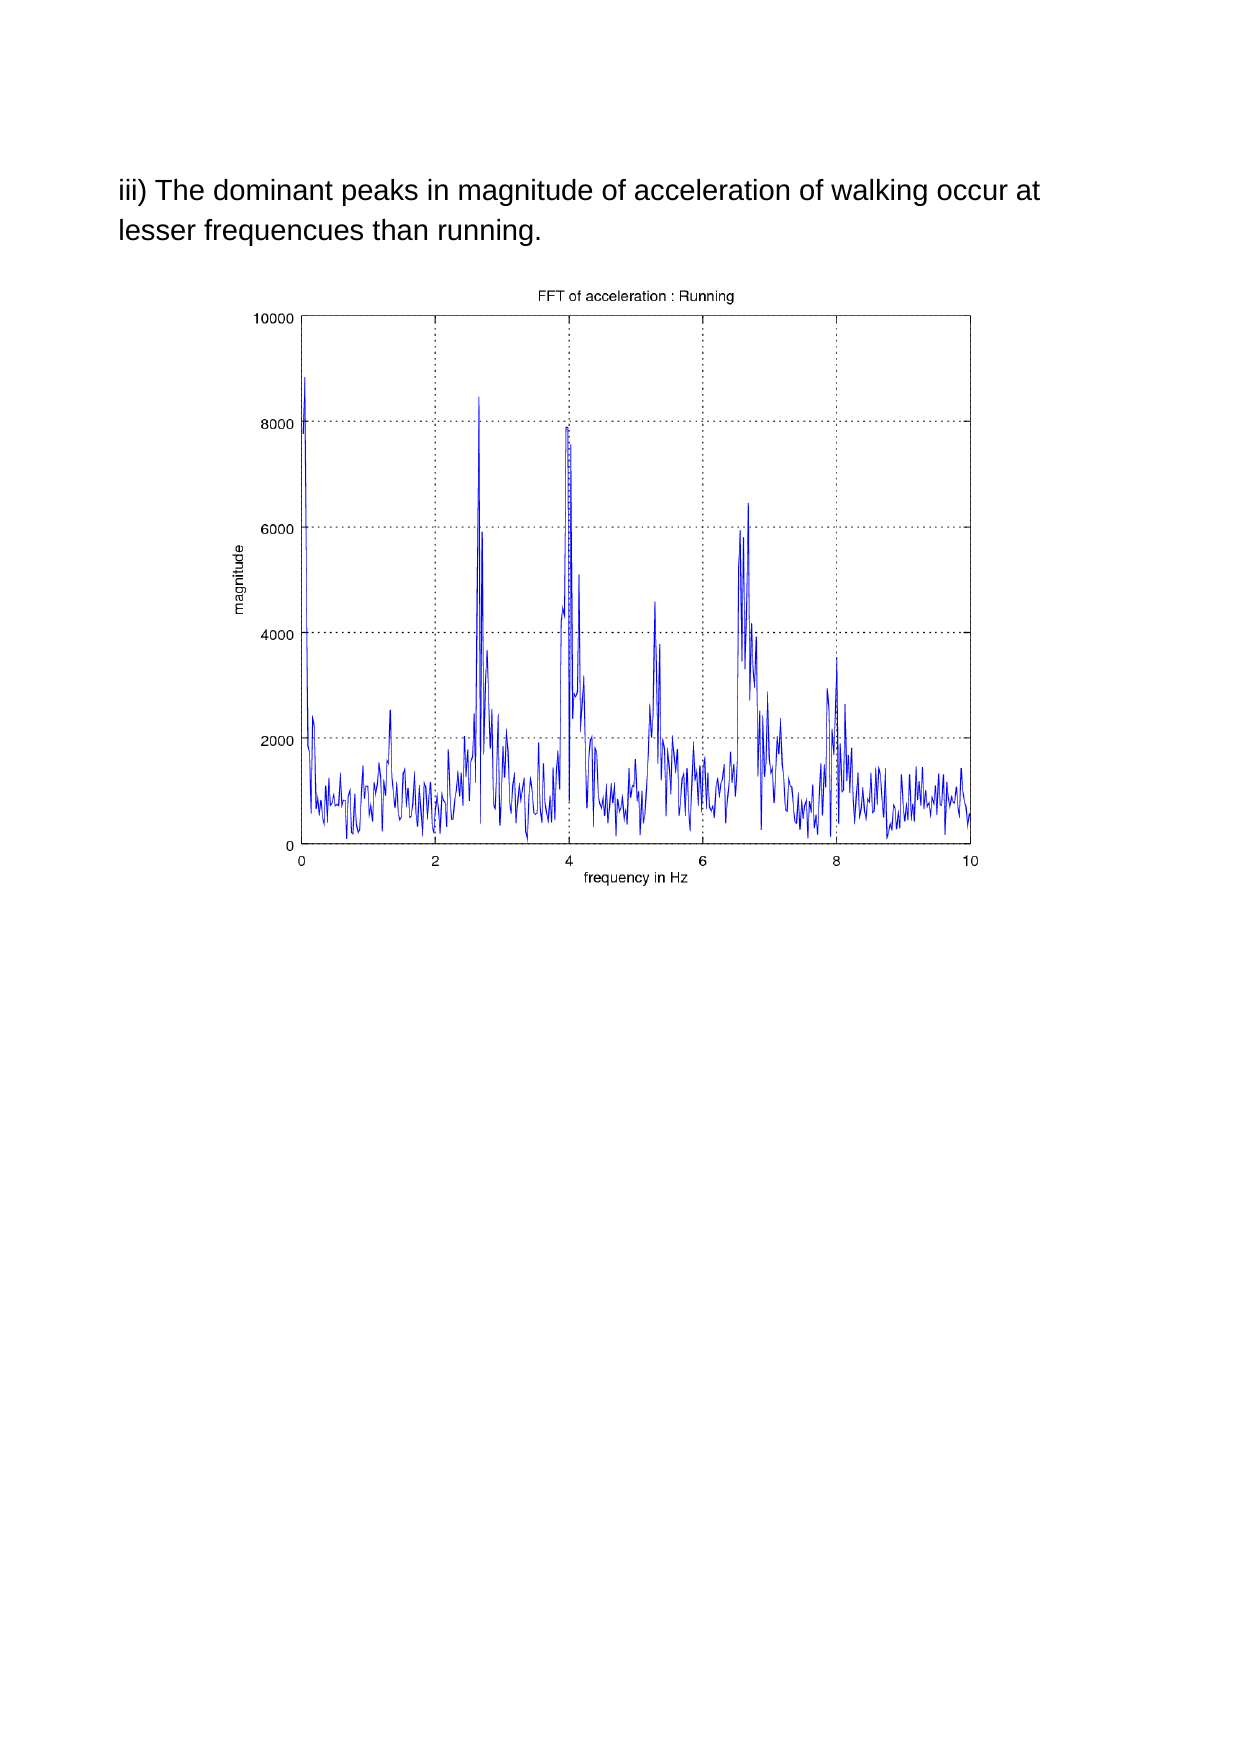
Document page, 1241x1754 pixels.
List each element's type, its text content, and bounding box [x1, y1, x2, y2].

text iii) The dominant peaks in magnitude of acceleration of walking occur at lesser frequencues than running. [118, 173, 1122, 247]
picture [189, 267, 1052, 916]
